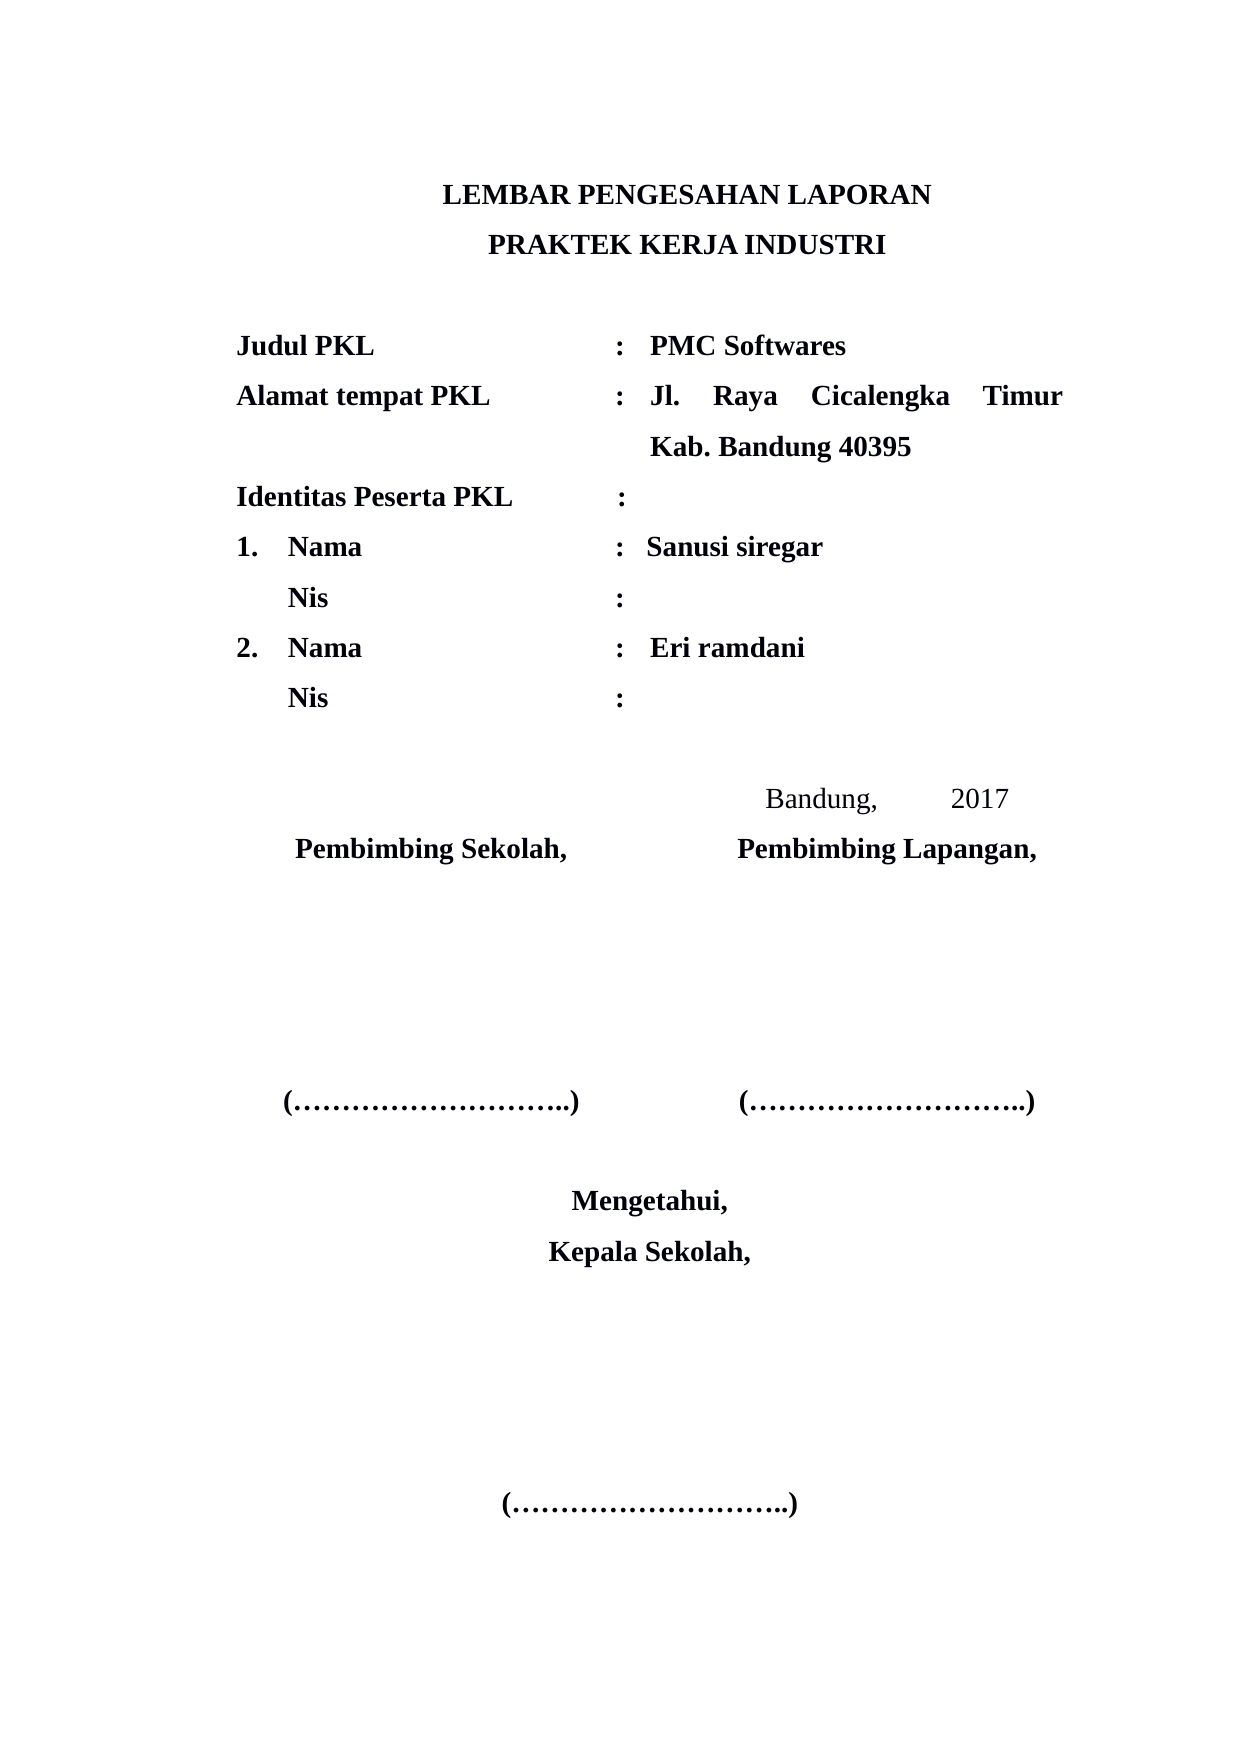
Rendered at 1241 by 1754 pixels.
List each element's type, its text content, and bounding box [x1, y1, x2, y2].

text (………………………..) (………………………..) [236, 1083, 1063, 1116]
text Pembimbing Sekolah, Pembimbing Lapangan, [236, 831, 1063, 865]
list LEMBAR PENGESAHAN LAPORAN [311, 177, 1063, 211]
text Kepala Sekolah, [236, 1234, 1063, 1267]
list Alamat tempat PKL : Jl. Raya Cicalengka Timur Kab. Bandung 40395 [236, 378, 1063, 462]
text Identitas Peserta PKL : [236, 479, 1063, 513]
text 1. Nama : Sanusi siregar [236, 529, 1063, 563]
text Bandung, 2017 [236, 781, 1063, 814]
text Mengetahui, [236, 1183, 1063, 1217]
text 2. Nama : Eri ramdani [236, 630, 1063, 663]
list PRAKTEK KERJA INDUSTRI [311, 227, 1063, 261]
list Judul PKL : PMC Softwares [236, 328, 1063, 362]
text Nis : [236, 680, 1063, 714]
text Nis : [236, 580, 1063, 613]
text (………………………..) [236, 1485, 1063, 1519]
